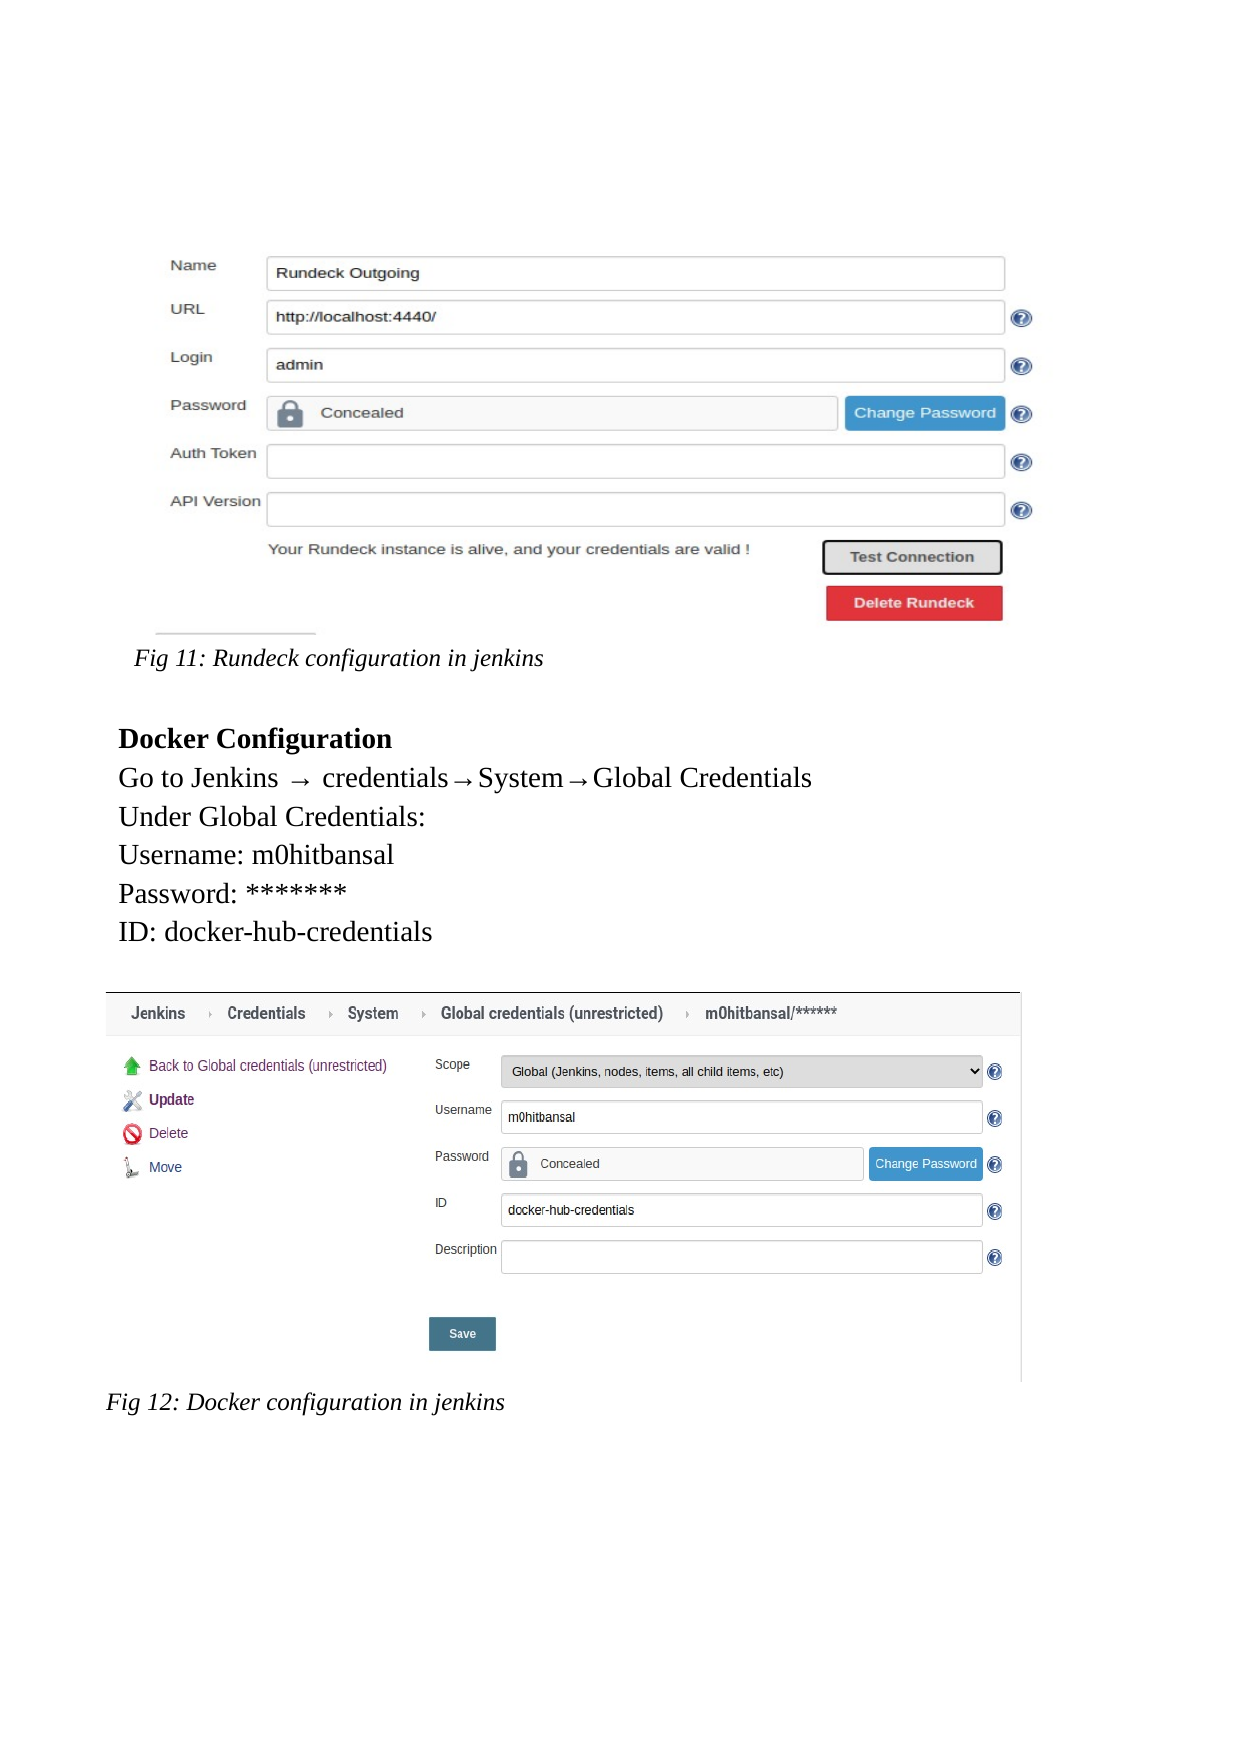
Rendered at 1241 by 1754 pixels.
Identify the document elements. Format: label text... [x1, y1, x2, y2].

picture [133, 244, 1063, 635]
text Username: m0hitbansal [118, 837, 1122, 871]
text Under Global Credentials: [118, 799, 1122, 832]
text Go to Jenkins → credentials→System→Global Credentials [118, 760, 1122, 794]
text ID: docker-hub-credentials [118, 914, 1122, 948]
text Fig 12: Docker configuration in jenkins [106, 1382, 1022, 1416]
picture [105, 992, 1022, 1382]
text Fig 11: Rundeck configuration in jenkins [134, 635, 1062, 672]
text Docker Configuration [118, 722, 1122, 755]
text Password: ******* [118, 876, 1122, 909]
